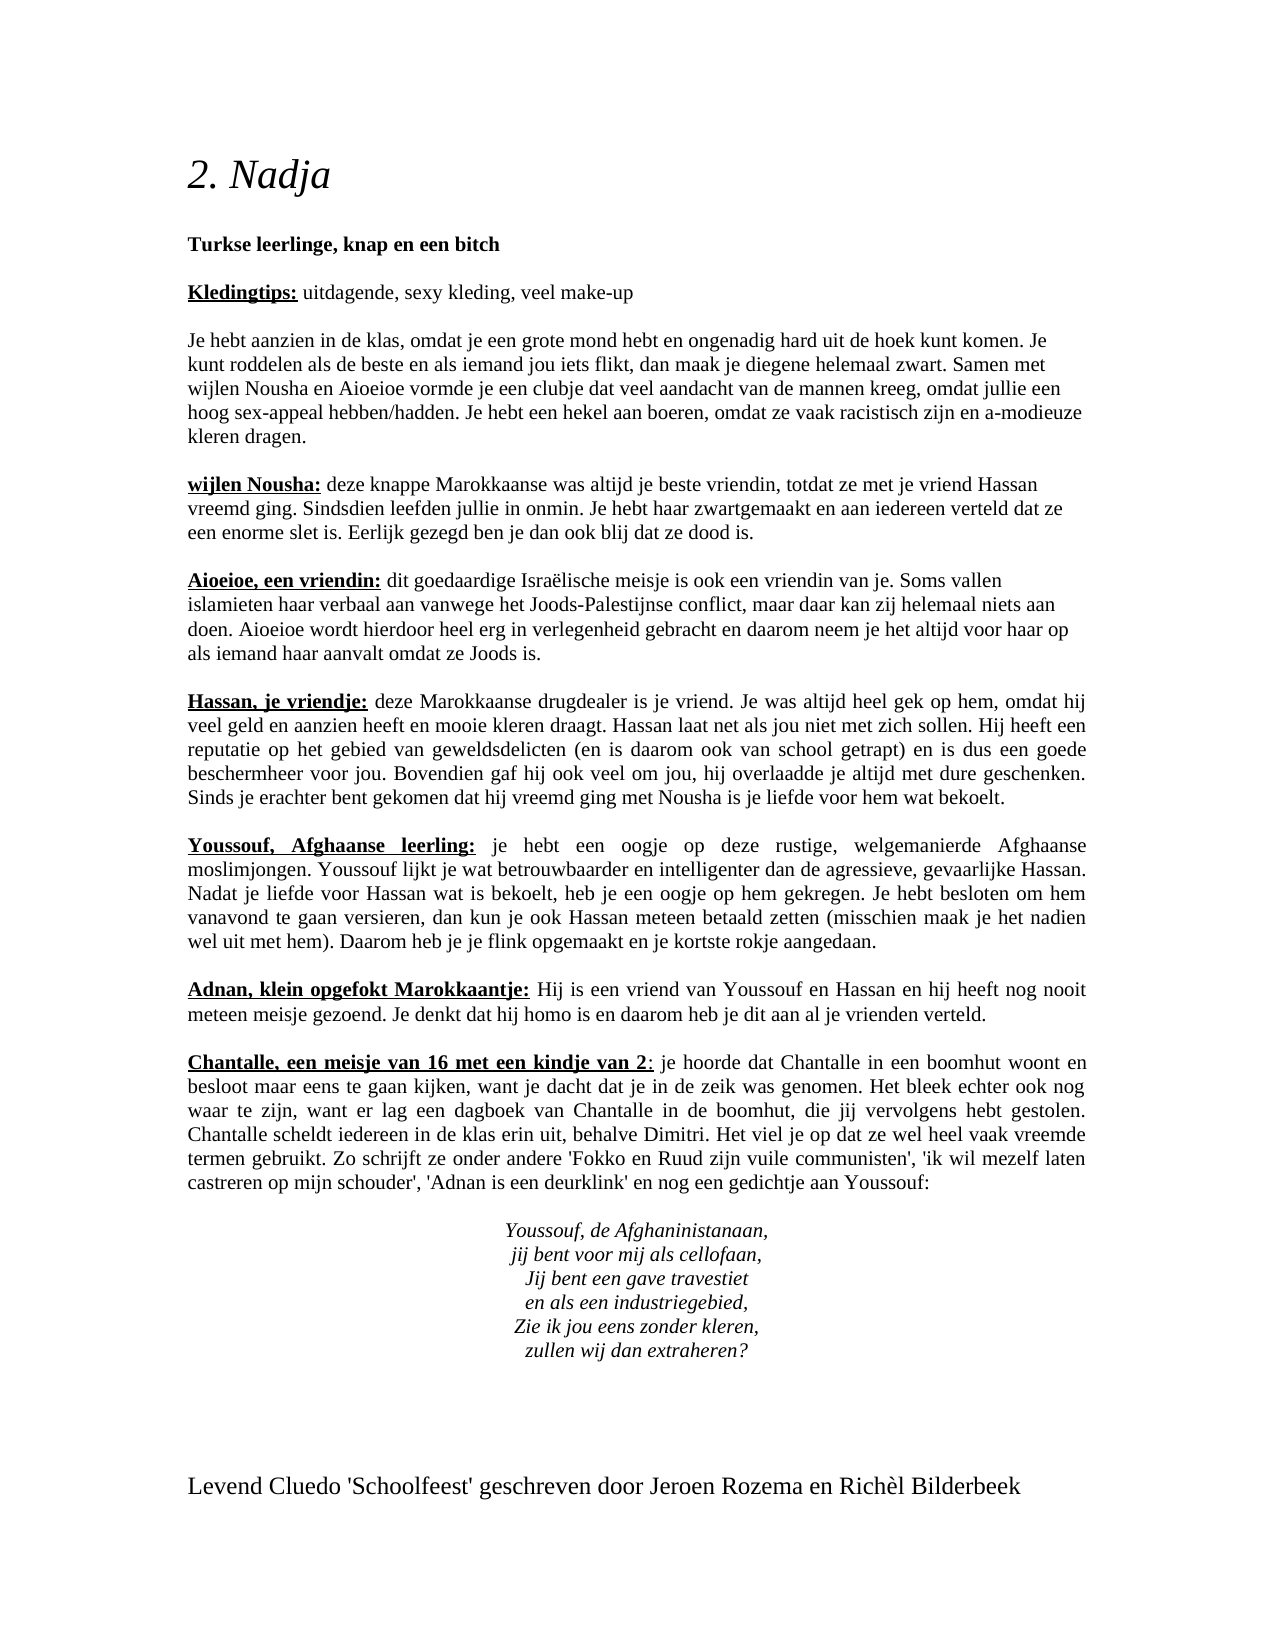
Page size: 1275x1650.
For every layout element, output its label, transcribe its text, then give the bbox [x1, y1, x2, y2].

text Youssouf, de Afghaninistanaan, [187, 1218, 1087, 1242]
text Chantalle, een meisje van 16 met een kindje van 2: je hoorde dat Chantalle in een boomhut woont en besloot maar eens te gaan kijken, want je dacht dat je in de zeik was genomen. Het bleek echter ook nog waar te zijn, want er lag een dagboek van Chantalle in de boomhut, die jij vervolgens hebt gestolen. Chantalle scheldt iedereen in de klas erin uit, behalve Dimitri. Het viel je op dat ze wel heel vaak vreemde termen gebruikt. Zo schrijft ze onder andere 'Fokko en Ruud zijn vuile communisten', 'ik wil mezelf laten castreren op mijn schouder', 'Adnan is een deurklink' en nog een gedichtje aan Youssouf: [187, 1049, 1087, 1194]
text Jij bent een gave travestiet [187, 1266, 1087, 1290]
text Hassan, je vriendje: deze Marokkaanse drugdealer is je vriend. Je was altijd heel gek op hem, omdat hij veel geld en aanzien heeft en mooie kleren draagt. Hassan laat net als jou niet met zich sollen. Hij heeft een reputatie op het gebied van geweldsdelicten (en is daarom ook van school getrapt) en is dus een goede beschermheer voor jou. Bovendien gaf hij ook veel om jou, hij overlaadde je altijd met dure geschenken. Sinds je erachter bent gekomen dat hij vreemd ging met Nousha is je liefde voor hem wat bekoelt. [187, 689, 1087, 809]
text jij bent voor mij als cellofaan, [187, 1242, 1087, 1266]
subtitle zullen wij dan extraheren? [187, 1338, 1087, 1362]
text en als een industriegebied, [187, 1290, 1087, 1314]
text Aioeioe, een vriendin: dit goedaardige Israëlische meisje is ook een vriendin van je. Soms vallen islamieten haar verbaal aan vanwege het Joods-Palestijnse conflict, maar daar kan zij helemaal niets aan doen. Aioeioe wordt hierdoor heel erg in verlegenheid gebracht en daarom neem je het altijd voor haar op als iemand haar aanvalt omdat ze Joods is. [187, 568, 1087, 664]
text Adnan, klein opgefokt Marokkaantje: Hij is een vriend van Youssouf en Hassan en hij heeft nog nooit meteen meisje gezoend. Je denkt dat hij homo is en daarom heb je dit aan al je vrienden verteld. [187, 977, 1087, 1026]
text wijlen Nousha: deze knappe Marokkaanse was altijd je beste vriendin, totdat ze met je vriend Hassan vreemd ging. Sindsdien leefden jullie in onmin. Je hebt haar zwartgemaakt en aan iedereen verteld dat ze een enorme slet is. Eerlijk gezegd ben je dan ook blij dat ze dood is. [187, 472, 1087, 544]
text Kledingtips: uitdagende, sexy kleding, veel make-up [187, 279, 1087, 304]
text Je hebt aanzien in de klas, omdat je een grote mond hebt en ongenadig hard uit de hoek kunt komen. Je kunt roddelen als de beste en als iemand jou iets flikt, dan maak je diegene helemaal zwart. Samen met wijlen Nousha en Aioeioe vormde je een clubje dat veel aandacht van de mannen kreeg, omdat jullie een hoog sex-appeal hebben/hadden. Je hebt een hekel aan boeren, omdat ze vaak racistisch zijn en a-modieuze kleren dragen. [187, 328, 1087, 448]
subtitle 2. Nadja [187, 150, 1087, 198]
text Zie ik jou eens zonder kleren, [187, 1314, 1087, 1338]
text Youssouf, Afghaanse leerling: je hebt een oogje op deze rustige, welgemanierde Afghaanse moslimjongen. Youssouf lijkt je wat betrouwbaarder en intelligenter dan de agressieve, gevaarlijke Hassan. Nadat je liefde voor Hassan wat is bekoelt, heb je een oogje op hem gekregen. Je hebt besloten om hem vanavond te gaan versieren, dan kun je ook Hassan meteen betaald zetten (misschien maak je het nadien wel uit met hem). Daarom heb je je flink opgemaakt en je kortste rokje aangedaan. [187, 833, 1087, 953]
subtitle Turkse leerlinge, knap en een bitch [187, 231, 1087, 256]
